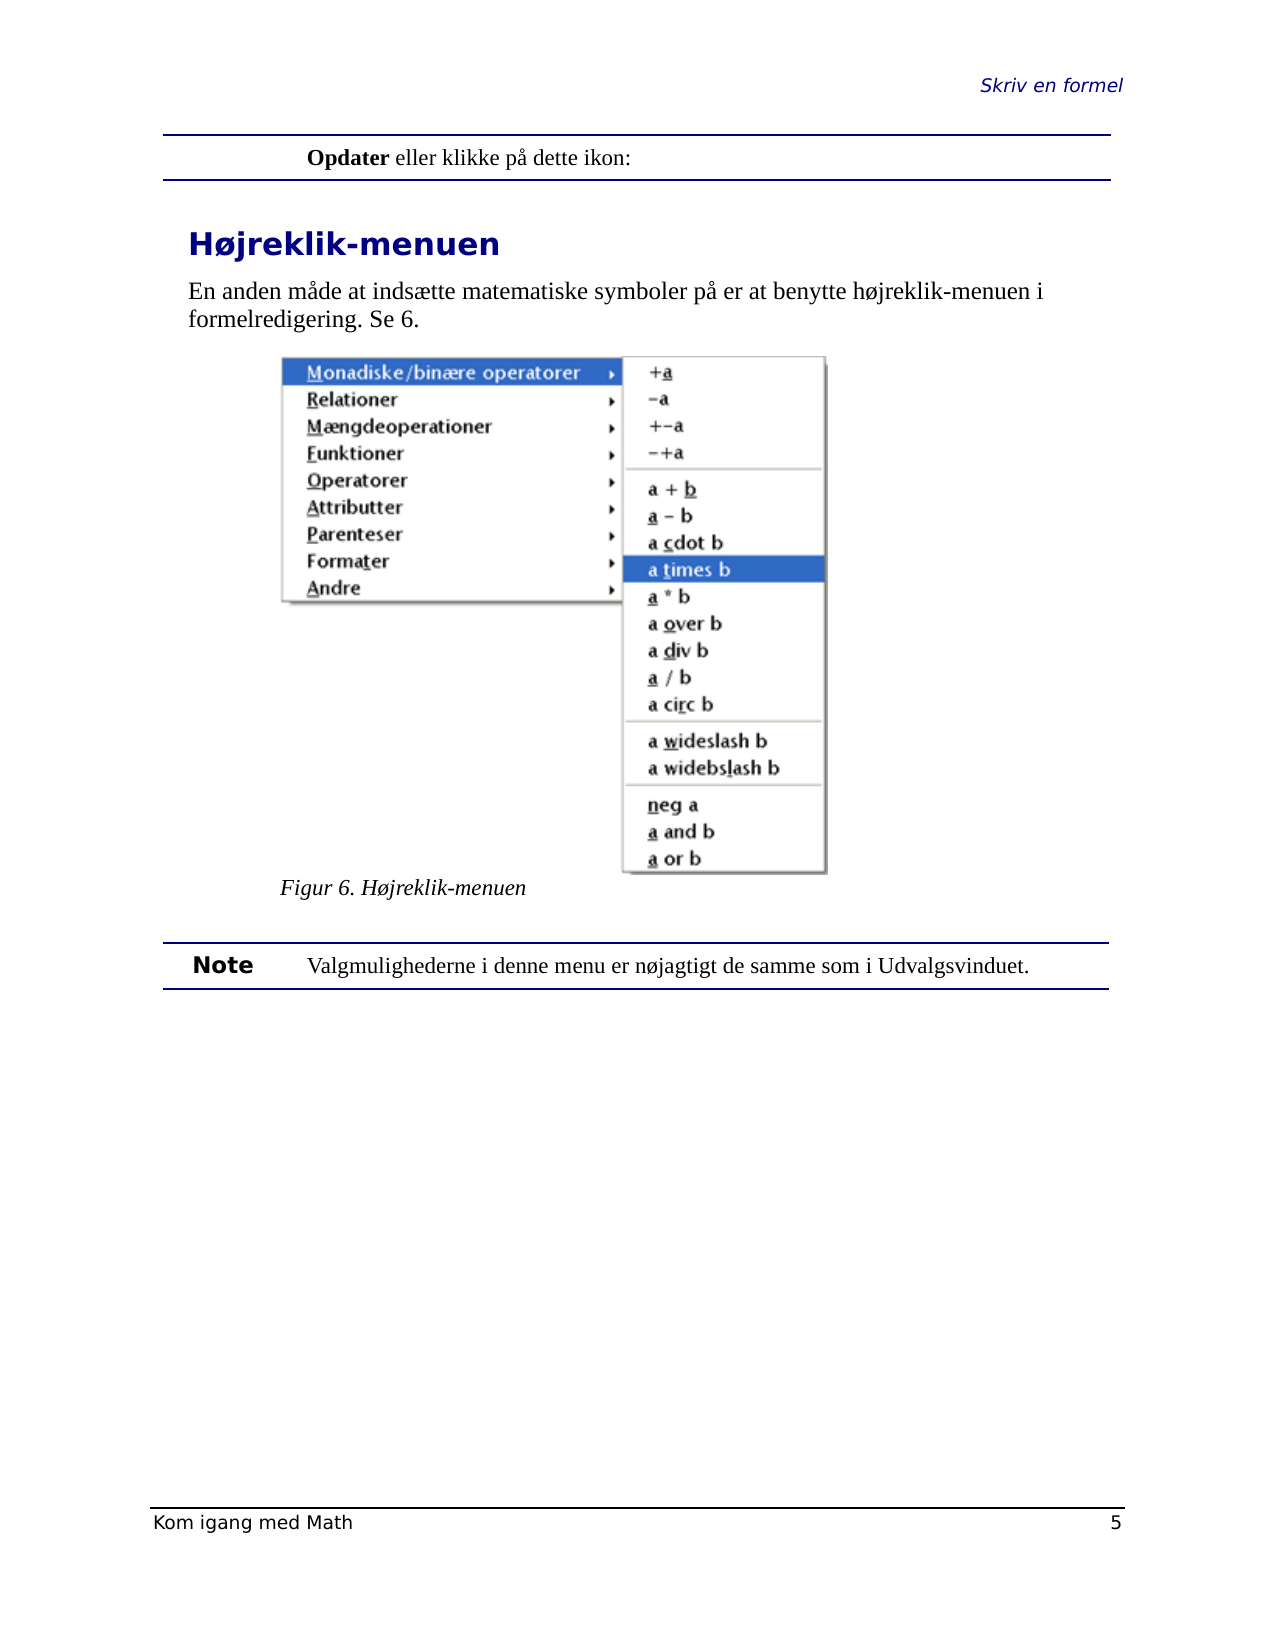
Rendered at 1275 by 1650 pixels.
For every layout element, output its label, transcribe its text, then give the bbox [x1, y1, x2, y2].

table_header Valgmulighederne i denne menu er nøjagtigt de samme som i Udvalgsvinduet. [283, 944, 1109, 988]
table_header [163, 136, 283, 179]
text En anden måde at indsætte matematiske symboler på er at benytte højreklik-menuen i formelredigering. Se Figur 6. [188, 277, 1125, 333]
table_header Note [163, 944, 283, 988]
picture [280, 356, 828, 875]
table_header Opdater eller klikke på dette ikon: [283, 136, 1111, 179]
text Figur 6. Højreklik-menuen [280, 875, 828, 900]
subtitle Højreklik-menuen [188, 226, 1125, 262]
